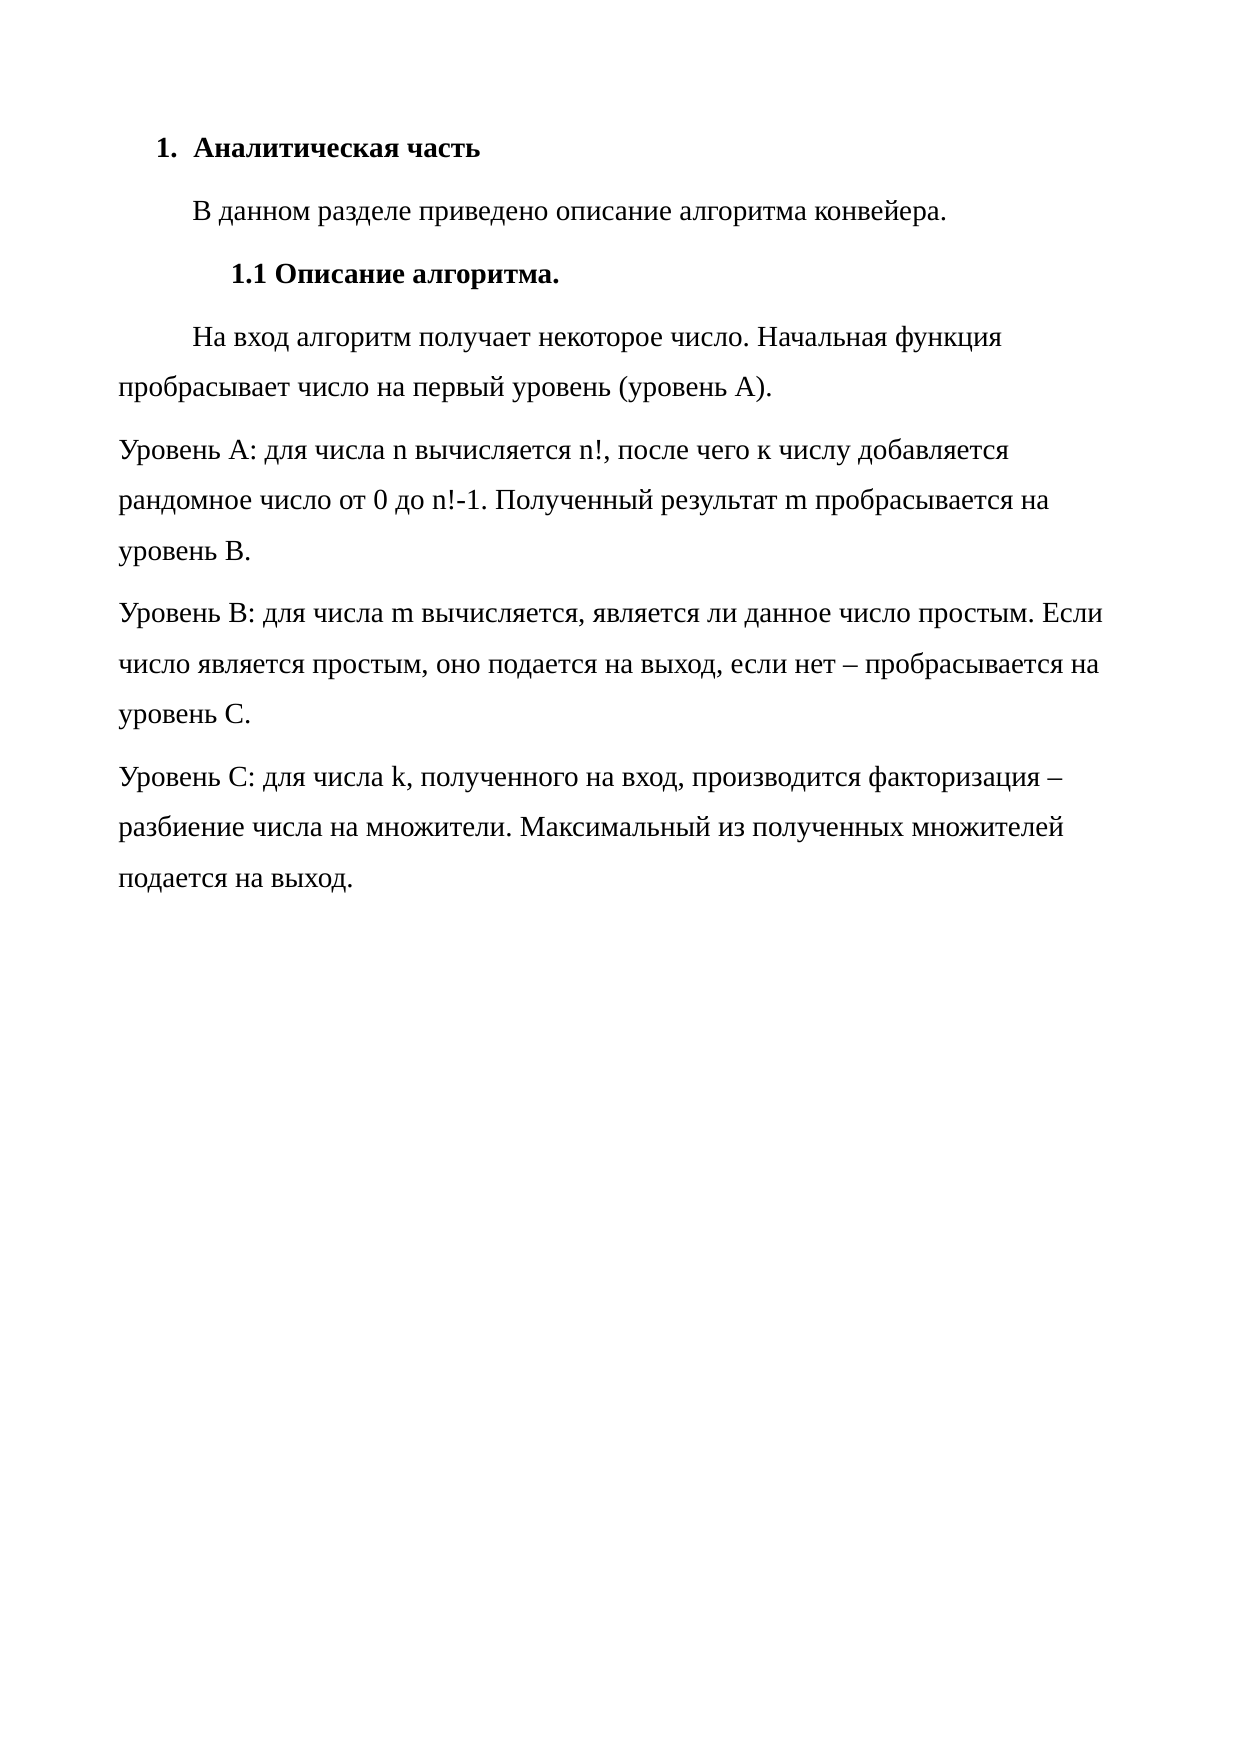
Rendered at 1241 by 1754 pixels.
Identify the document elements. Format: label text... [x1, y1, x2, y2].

list Аналитическая часть [156, 131, 1122, 164]
list 1.1 Описание алгоритма. [193, 256, 1122, 290]
text В данном разделе приведено описание алгоритма конвейера. [118, 193, 1122, 227]
text Уровень В: для числа m вычисляется, является ли данное число простым. Если число является простым, оно подается на выход, если нет – пробрасывается на уровень С. [118, 596, 1122, 730]
text Уровень С: для числа k, полученного на вход, производится факторизация – разбиение числа на множители. Максимальный из полученных множителей подается на выход. [118, 759, 1122, 893]
text На вход алгоритм получает некоторое число. Начальная функция пробрасывает число на первый уровень (уровень А). [118, 319, 1122, 403]
text Уровень А: для числа n вычисляется n!, после чего к числу добавляется рандомное число от 0 до n!-1. Полученный результат m пробрасывается на уровень B. [118, 432, 1122, 566]
